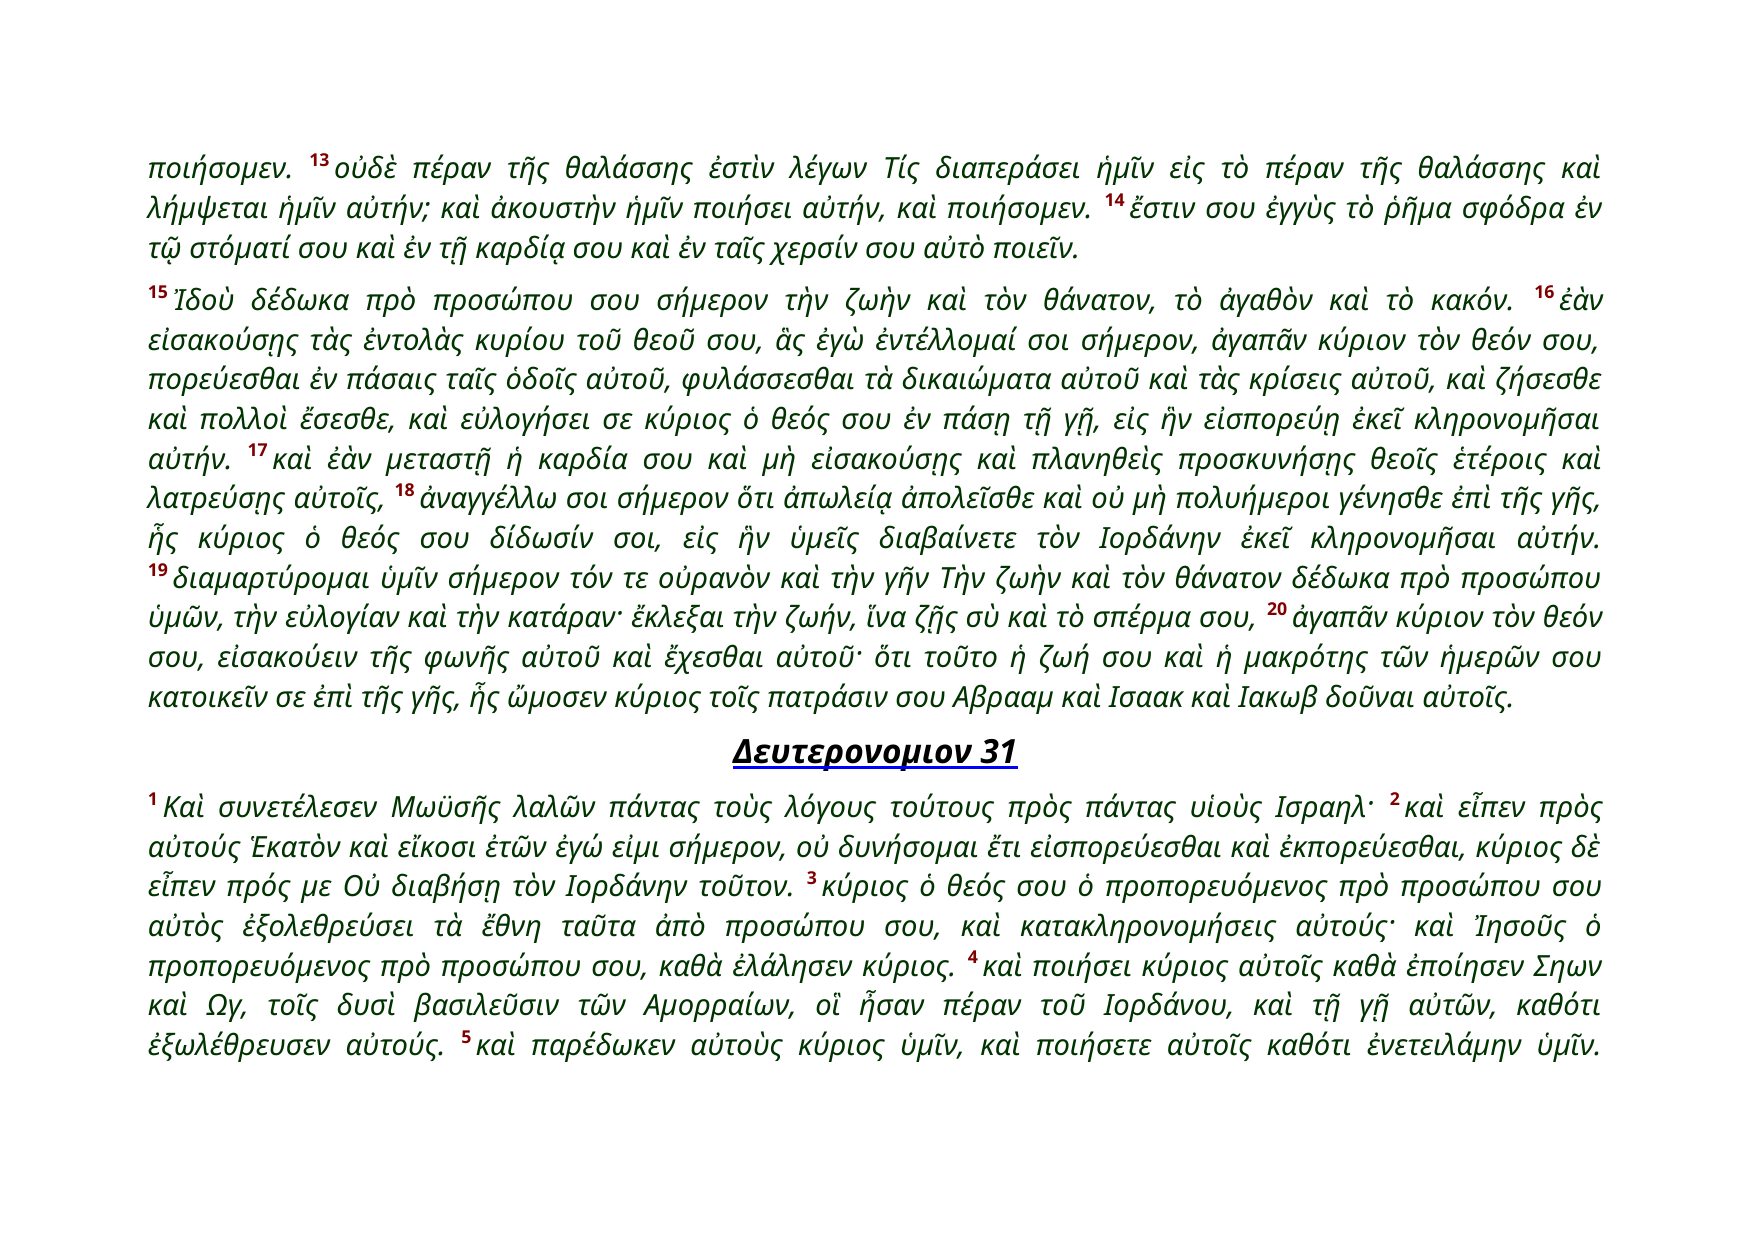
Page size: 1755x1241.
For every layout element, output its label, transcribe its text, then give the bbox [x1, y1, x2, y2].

text 1 Καὶ συνετέλεσεν Μωϋσῆς λαλῶν πάντας τοὺς λόγους τούτους πρὸς πάντας υἱοὺς Ισραηλ· 2 καὶ εἶπεν πρὸς αὐτούς Ἑκατὸν καὶ εἴκοσι ἐτῶν ἐγώ εἰμι σήμερον, οὐ δυνήσομαι ἔτι εἰσπορεύεσθαι καὶ ἐκπορεύεσθαι, κύριος δὲ εἶπεν πρός με Οὐ διαβήσῃ τὸν Ιορδάνην τοῦτον. 3 κύριος ὁ θεός σου ὁ προπορευόμενος πρὸ προσώπου σου αὐτὸς ἐξολεθρεύσει τὰ ἔθνη ταῦτα ἀπὸ προσώπου σου, καὶ κατακληρονομήσεις αὐτούς· καὶ Ἰησοῦς ὁ προπορευόμενος πρὸ προσώπου σου, καθὰ ἐλάλησεν κύριος. 4 καὶ ποιήσει κύριος αὐτοῖς καθὰ ἐποίησεν Σηων καὶ Ωγ, τοῖς δυσὶ βασιλεῦσιν τῶν Αμορραίων, οἳ ἦσαν πέραν τοῦ Ιορδάνου, καὶ τῇ γῇ αὐτῶν, καθότι ἐξωλέθρευσεν αὐτούς. 5 καὶ παρέδωκεν αὐτοὺς κύριος ὑμῖν, καὶ ποιήσετε αὐτοῖς καθότι ἐνετειλάμην ὑμῖν. [148, 786, 1606, 1064]
text ποιήσομεν. 13 οὐδὲ πέραν τῆς θαλάσσης ἐστὶν λέγων Τίς διαπεράσει ἡμῖν εἰς τὸ πέραν τῆς θαλάσσης καὶ λήμψεται ἡμῖν αὐτήν; καὶ ἀκουστὴν ἡμῖν ποιήσει αὐτήν, καὶ ποιήσομεν. 14 ἔστιν σου ἐγγὺς τὸ ῥῆμα σφόδρα ἐν τῷ στόματί σου καὶ ἐν τῇ καρδίᾳ σου καὶ ἐν ταῖς χερσίν σου αὐτὸ ποιεῖν. [148, 148, 1606, 267]
text Δευτερονομιον 31 [148, 728, 1606, 774]
text 15 Ἰδοὺ δέδωκα πρὸ προσώπου σου σήμερον τὴν ζωὴν καὶ τὸν θάνατον, τὸ ἀγαθὸν καὶ τὸ κακόν. 16 ἐὰν εἰσακούσῃς τὰς ἐντολὰς κυρίου τοῦ θεοῦ σου, ἃς ἐγὼ ἐντέλλομαί σοι σήμερον, ἀγαπᾶν κύριον τὸν θεόν σου, πορεύεσθαι ἐν πάσαις ταῖς ὁδοῖς αὐτοῦ, φυλάσσεσθαι τὰ δικαιώματα αὐτοῦ καὶ τὰς κρίσεις αὐτοῦ, καὶ ζήσεσθε καὶ πολλοὶ ἔσεσθε, καὶ εὐλογήσει σε κύριος ὁ θεός σου ἐν πάσῃ τῇ γῇ, εἰς ἣν εἰσπορεύῃ ἐκεῖ κληρονομῆσαι αὐτήν. 17 καὶ ἐὰν μεταστῇ ἡ καρδία σου καὶ μὴ εἰσακούσῃς καὶ πλανηθεὶς προσκυνήσῃς θεοῖς ἑτέροις καὶ λατρεύσῃς αὐτοῖς, 18 ἀναγγέλλω σοι σήμερον ὅτι ἀπωλείᾳ ἀπολεῖσθε καὶ οὐ μὴ πολυήμεροι γένησθε ἐπὶ τῆς γῆς, ἧς κύριος ὁ θεός σου δίδωσίν σοι, εἰς ἣν ὑμεῖς διαβαίνετε τὸν Ιορδάνην ἐκεῖ κληρονομῆσαι αὐτήν. 19 διαμαρτύρομαι ὑμῖν σήμερον τόν τε οὐρανὸν καὶ τὴν γῆν Τὴν ζωὴν καὶ τὸν θάνατον δέδωκα πρὸ προσώπου ὑμῶν, τὴν εὐλογίαν καὶ τὴν κατάραν· ἔκλεξαι τὴν ζωήν, ἵνα ζῇς σὺ καὶ τὸ σπέρμα σου, 20 ἀγαπᾶν κύριον τὸν θεόν σου, εἰσακούειν τῆς φωνῆς αὐτοῦ καὶ ἔχεσθαι αὐτοῦ· ὅτι τοῦτο ἡ ζωή σου καὶ ἡ μακρότης τῶν ἡμερῶν σου κατοικεῖν σε ἐπὶ τῆς γῆς, ἧς ὤμοσεν κύριος τοῖς πατράσιν σου Αβρααμ καὶ Ισαακ καὶ Ιακωβ δοῦναι αὐτοῖς. [148, 279, 1606, 716]
